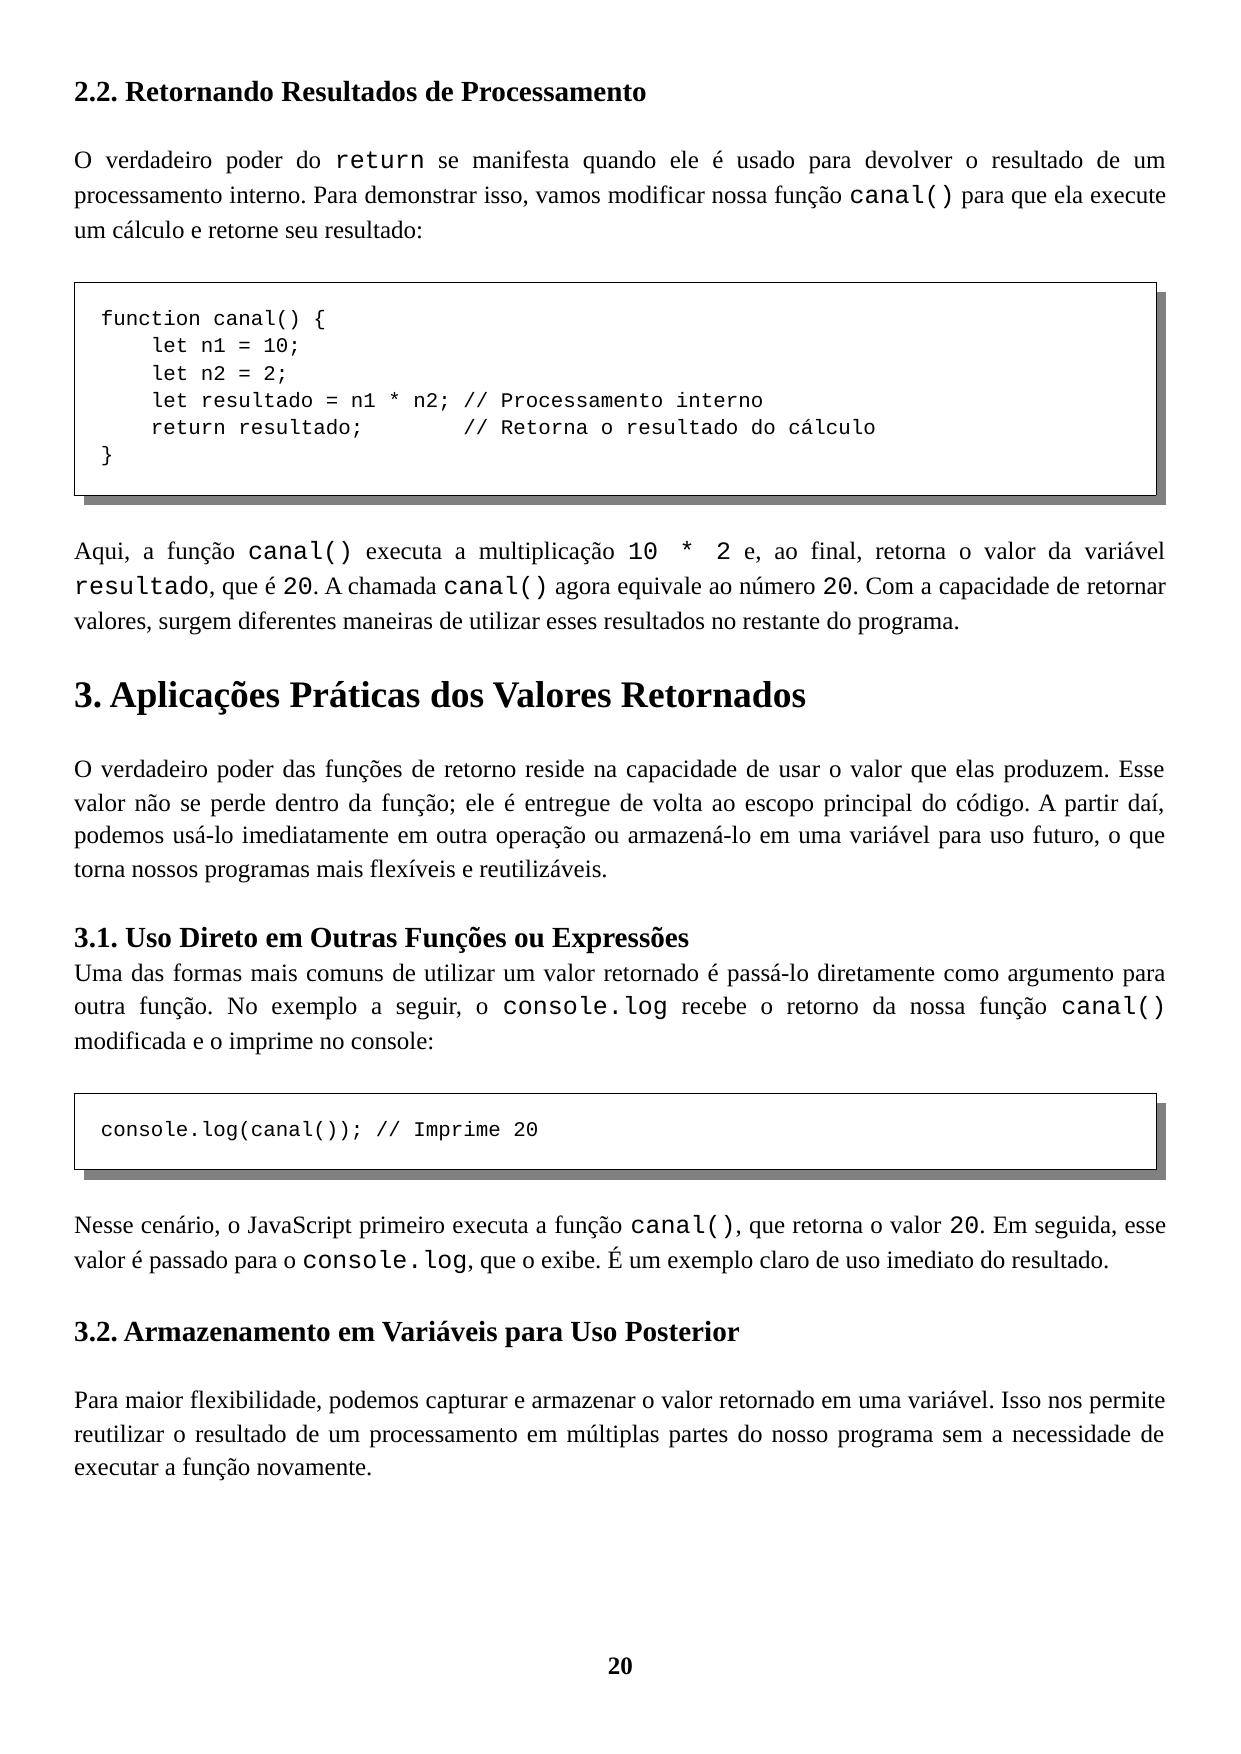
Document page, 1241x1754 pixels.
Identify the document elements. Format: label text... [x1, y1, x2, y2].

text Nesse cenário, o JavaScript primeiro executa a função canal(), que retorna o valor 20. Em seguida, esse valor é passado para o console.log, que o exibe. É um exemplo claro de uso imediato do resultado. [74, 1211, 1166, 1276]
text function canal() { [75, 283, 1156, 309]
text Para maior flexibilidade, podemos capturar e armazenar o valor retornado em uma variável. Isso nos permite reutilizar o resultado de um processamento em múltiplas partes do nosso programa sem a necessidade de executar a função novamente. [74, 1386, 1166, 1480]
text let n2 = 2; [75, 336, 1156, 363]
text let resultado = n1 * n2; // Processamento interno [75, 363, 1156, 390]
text Uma das formas mais comuns de utilizar um valor retornado é passá-lo diretamente como argumento para outra função. No exemplo a seguir, o console.log recebe o retorno da nossa função canal() modificada e o imprime no console: [74, 958, 1166, 1055]
subtitle 3.1. Uso Direto em Outras Funções ou Expressões [74, 920, 1166, 953]
text return resultado; // Retorna o resultado do cálculo [75, 390, 1156, 418]
subtitle 3. Aplicações Práticas dos Valores Retornados [74, 672, 1166, 715]
subtitle 2.2. Retornando Resultados de Processamento [74, 74, 1166, 107]
text Aqui, a função canal() executa a multiplicação 10 * 2 e, ao final, retorna o valor da variável resultado, que é 20. A chamada canal() agora equivale ao número 20. Com a capacidade de retornar valores, surgem diferentes maneiras de utilizar esses resultados no restante do programa. [74, 536, 1166, 635]
text console.log(canal()); // Imprime 20 [75, 1094, 1156, 1169]
text O verdadeiro poder das funções de retorno reside na capacidade de usar o valor que elas produzem. Esse valor não se perde dentro da função; ele é entregue de volta ao escopo principal do código. A partir daí, podemos usá-lo imediatamente em outra operação ou armazená-lo em uma variável para uso futuro, o que torna nossos programas mais flexíveis e reutilizáveis. [74, 754, 1166, 882]
text } [75, 418, 1156, 494]
text O verdadeiro poder do return se manifesta quando ele é usado para devolver o resultado de um processamento interno. Para demonstrar isso, vamos modificar nossa função canal() para que ela execute um cálculo e retorne seu resultado: [74, 145, 1166, 244]
subtitle 3.2. Armazenamento em Variáveis para Uso Posterior [74, 1314, 1166, 1348]
text let n1 = 10; [75, 309, 1156, 336]
